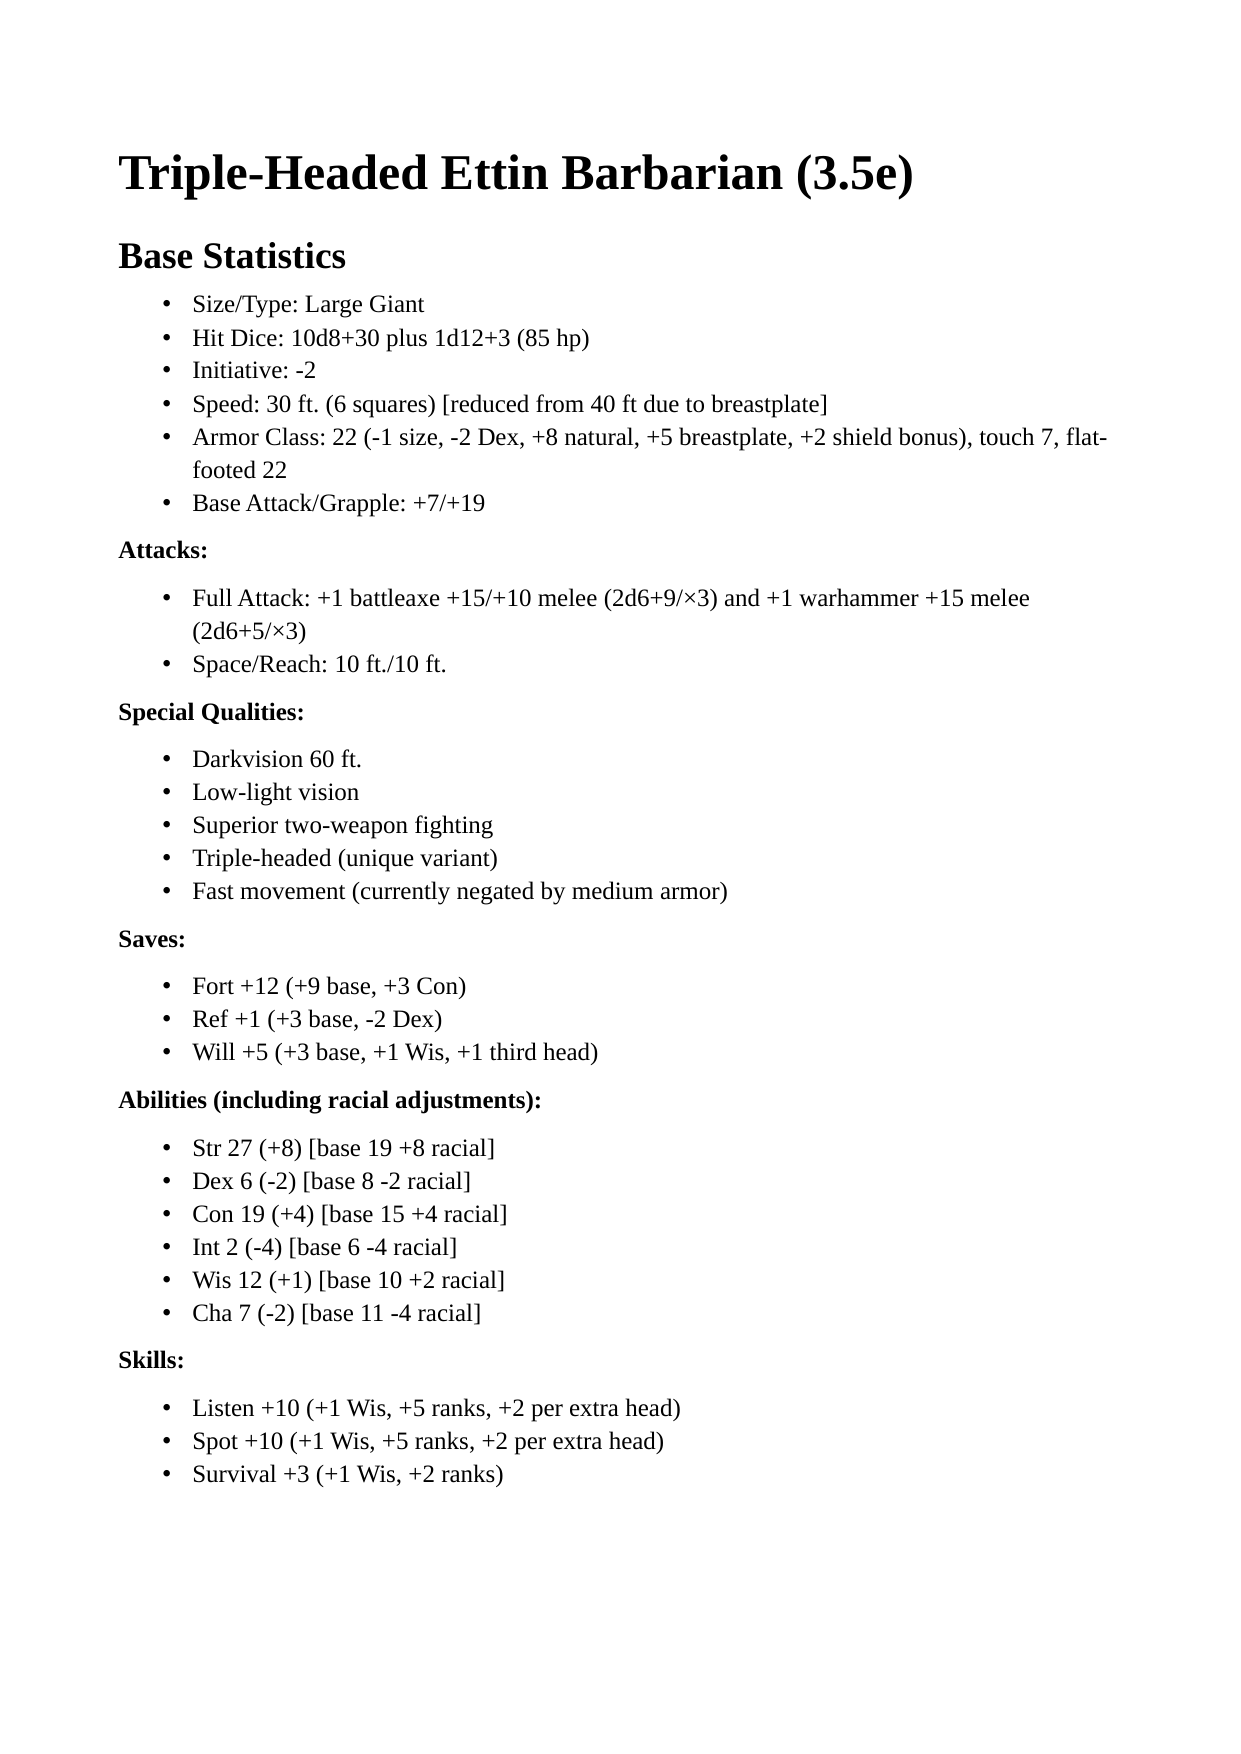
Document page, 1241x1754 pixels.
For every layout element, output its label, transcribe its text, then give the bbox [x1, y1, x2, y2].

subtitle Triple-Headed Ettin Barbarian (3.5e) [118, 143, 1122, 201]
list Space/Reach: 10 ft./10 ft. [162, 649, 1122, 678]
list Darkvision 60 ft. [162, 744, 1122, 773]
list Fast movement (currently negated by medium armor) [162, 876, 1122, 905]
list Fort +12 (+9 base, +3 Con) [162, 971, 1122, 1000]
list Con 19 (+4) [base 15 +4 racial] [162, 1199, 1122, 1227]
text Abilities (including racial adjustments): [118, 1085, 1122, 1114]
list Low-light vision [162, 777, 1122, 806]
list Speed: 30 ft. (6 squares) [reduced from 40 ft due to breastplate] [162, 389, 1122, 417]
list Int 2 (-4) [base 6 -4 racial] [162, 1232, 1122, 1261]
list Base Attack/Grapple: +7/+19 [162, 488, 1122, 516]
list Superior two-weapon fighting [162, 810, 1122, 839]
list Str 27 (+8) [base 19 +8 racial] [162, 1133, 1122, 1161]
list Hit Dice: 10d8+30 plus 1d12+3 (85 hp) [162, 323, 1122, 351]
text Attacks: [118, 535, 1122, 564]
text Saves: [118, 924, 1122, 953]
subtitle Base Statistics [118, 234, 1122, 277]
list Size/Type: Large Giant [162, 289, 1122, 318]
list Triple-headed (unique variant) [162, 843, 1122, 872]
list Dex 6 (-2) [base 8 -2 racial] [162, 1166, 1122, 1194]
list Cha 7 (-2) [base 11 -4 racial] [162, 1298, 1122, 1327]
list Listen +10 (+1 Wis, +5 ranks, +2 per extra head) [162, 1393, 1122, 1422]
list Initiative: -2 [162, 356, 1122, 384]
list Armor Class: 22 (-1 size, -2 Dex, +8 natural, +5 breastplate, +2 shield bonus), touch 7, flat-footed 22 [162, 422, 1122, 483]
list Full Attack: +1 battleaxe +15/+10 melee (2d6+9/×3) and +1 warhammer +15 melee (2d6+5/×3) [162, 583, 1122, 645]
text Special Qualities: [118, 697, 1122, 725]
list Ref +1 (+3 base, -2 Dex) [162, 1004, 1122, 1033]
text Skills: [118, 1345, 1122, 1374]
list Wis 12 (+1) [base 10 +2 racial] [162, 1265, 1122, 1293]
list Will +5 (+3 base, +1 Wis, +1 third head) [162, 1037, 1122, 1066]
list Spot +10 (+1 Wis, +5 ranks, +2 per extra head) [162, 1426, 1122, 1455]
list Survival +3 (+1 Wis, +2 ranks) [162, 1459, 1122, 1488]
